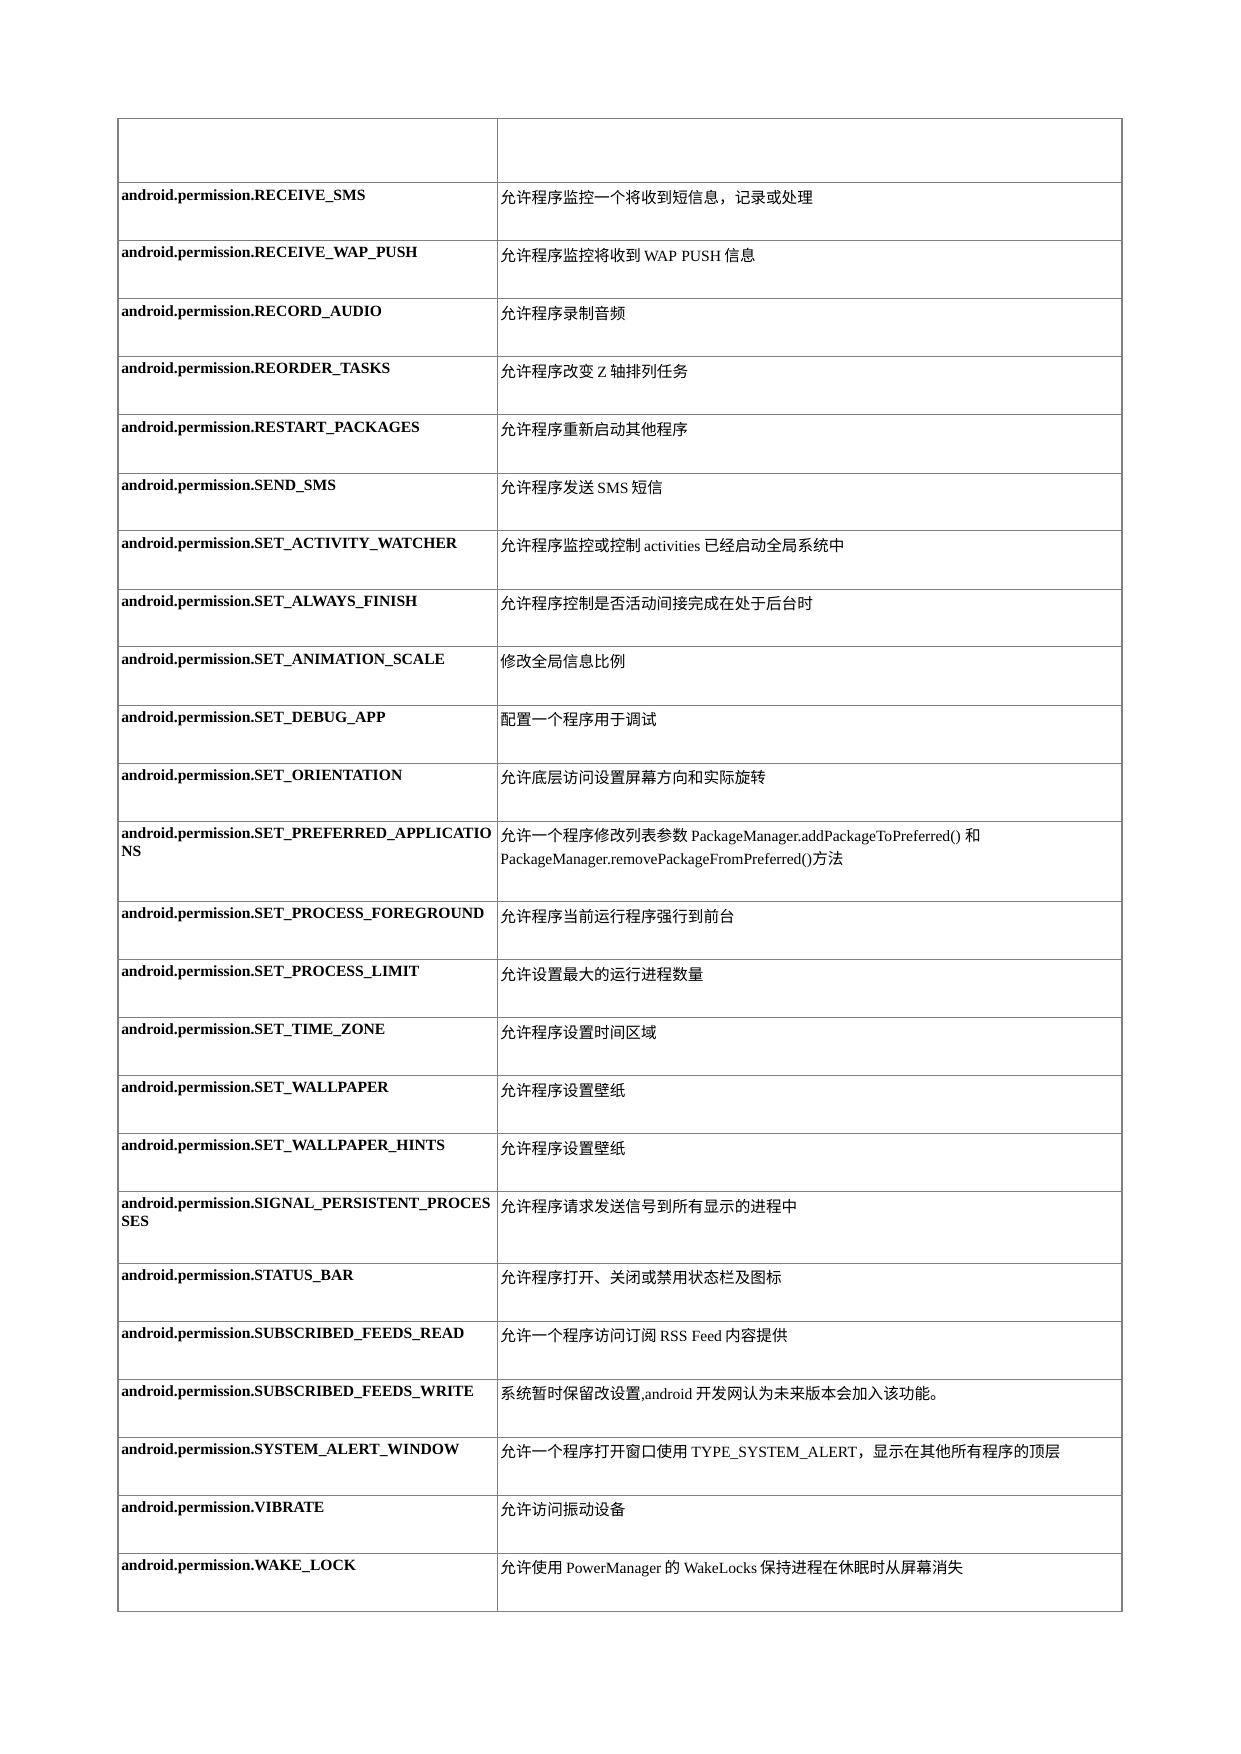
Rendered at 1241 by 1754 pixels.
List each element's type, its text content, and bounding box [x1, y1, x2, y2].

table_cell android.permission.RECORD_AUDIO [119, 299, 497, 356]
table_cell android.permission.SET_WALLPAPER [119, 1076, 497, 1133]
table_cell android.permission.SET_PREFERRED_APPLICATIONS [119, 822, 497, 901]
table_cell android.permission.SET_PROCESS_FOREGROUND [119, 902, 497, 959]
table_cell 允许程序监控将收到WAP PUSH信息 [498, 241, 1121, 298]
table_cell android.permission.SET_WALLPAPER_HINTS [119, 1134, 497, 1191]
table_cell 配置一个程序用于调试 [498, 706, 1121, 762]
table_cell android.permission.SEND_SMS [119, 474, 497, 530]
table_cell android.permission.SUBSCRIBED_FEEDS_READ [119, 1322, 497, 1378]
table_cell 允许程序监控或控制activities已经启动全局系统中 [498, 531, 1121, 588]
table_cell 允许程序发送SMS短信 [498, 474, 1121, 530]
table_cell 允许程序录制音频 [498, 299, 1121, 356]
table_cell 允许一个程序修改列表参数PackageManager.addPackageToPreferred() 和PackageManager.removePackageFromPreferred()方法 [498, 822, 1121, 901]
table_cell 允许一个程序打开窗口使用 TYPE_SYSTEM_ALERT，显示在其他所有程序的顶层 [498, 1438, 1121, 1494]
table_cell android.permission.SET_PROCESS_LIMIT [119, 960, 497, 1017]
table_cell android.permission.RECEIVE_SMS [119, 183, 497, 240]
table_cell 允许程序打开、关闭或禁用状态栏及图标 [498, 1264, 1121, 1321]
table_cell android.permission.REORDER_TASKS [119, 357, 497, 414]
table_cell [498, 119, 1121, 182]
table_cell android.permission.SET_ALWAYS_FINISH [119, 590, 497, 646]
table_cell 允许程序重新启动其他程序 [498, 415, 1121, 472]
table_cell android.permission.RECEIVE_WAP_PUSH [119, 241, 497, 298]
table_cell 修改全局信息比例 [498, 647, 1121, 704]
table_cell android.permission.VIBRATE [119, 1496, 497, 1553]
table_cell android.permission.SYSTEM_ALERT_WINDOW [119, 1438, 497, 1494]
table_cell 允许程序监控一个将收到短信息，记录或处理 [498, 183, 1121, 240]
table_cell android.permission.SET_TIME_ZONE [119, 1018, 497, 1075]
table_cell android.permission.STATUS_BAR [119, 1264, 497, 1321]
table_cell 允许程序设置壁纸 [498, 1076, 1121, 1133]
table_cell android.permission.SUBSCRIBED_FEEDS_WRITE [119, 1380, 497, 1437]
table_cell 允许程序控制是否活动间接完成在处于后台时 [498, 590, 1121, 646]
table_cell android.permission.WAKE_LOCK [119, 1554, 497, 1611]
table_cell 允许设置最大的运行进程数量 [498, 960, 1121, 1017]
table_cell 允许程序请求发送信号到所有显示的进程中 [498, 1192, 1121, 1262]
table_cell android.permission.SIGNAL_PERSISTENT_PROCESSES [119, 1192, 497, 1262]
table_cell android.permission.SET_ORIENTATION [119, 764, 497, 821]
table_cell 允许一个程序访问订阅RSS Feed内容提供 [498, 1322, 1121, 1378]
table_cell android.permission.SET_ACTIVITY_WATCHER [119, 531, 497, 588]
table_cell [119, 119, 497, 182]
table_cell android.permission.RESTART_PACKAGES [119, 415, 497, 472]
table_cell 允许使用PowerManager的 WakeLocks保持进程在休眠时从屏幕消失 [498, 1554, 1121, 1611]
table_cell 允许程序改变Z轴排列任务 [498, 357, 1121, 414]
table_cell 允许程序当前运行程序强行到前台 [498, 902, 1121, 959]
table_cell 允许程序设置时间区域 [498, 1018, 1121, 1075]
table_cell 允许程序设置壁纸 [498, 1134, 1121, 1191]
table_cell android.permission.SET_ANIMATION_SCALE [119, 647, 497, 704]
table_cell android.permission.SET_DEBUG_APP [119, 706, 497, 762]
table_cell 允许访问振动设备 [498, 1496, 1121, 1553]
table_cell 系统暂时保留改设置,android开发网认为未来版本会加入该功能。 [498, 1380, 1121, 1437]
table_cell 允许底层访问设置屏幕方向和实际旋转 [498, 764, 1121, 821]
